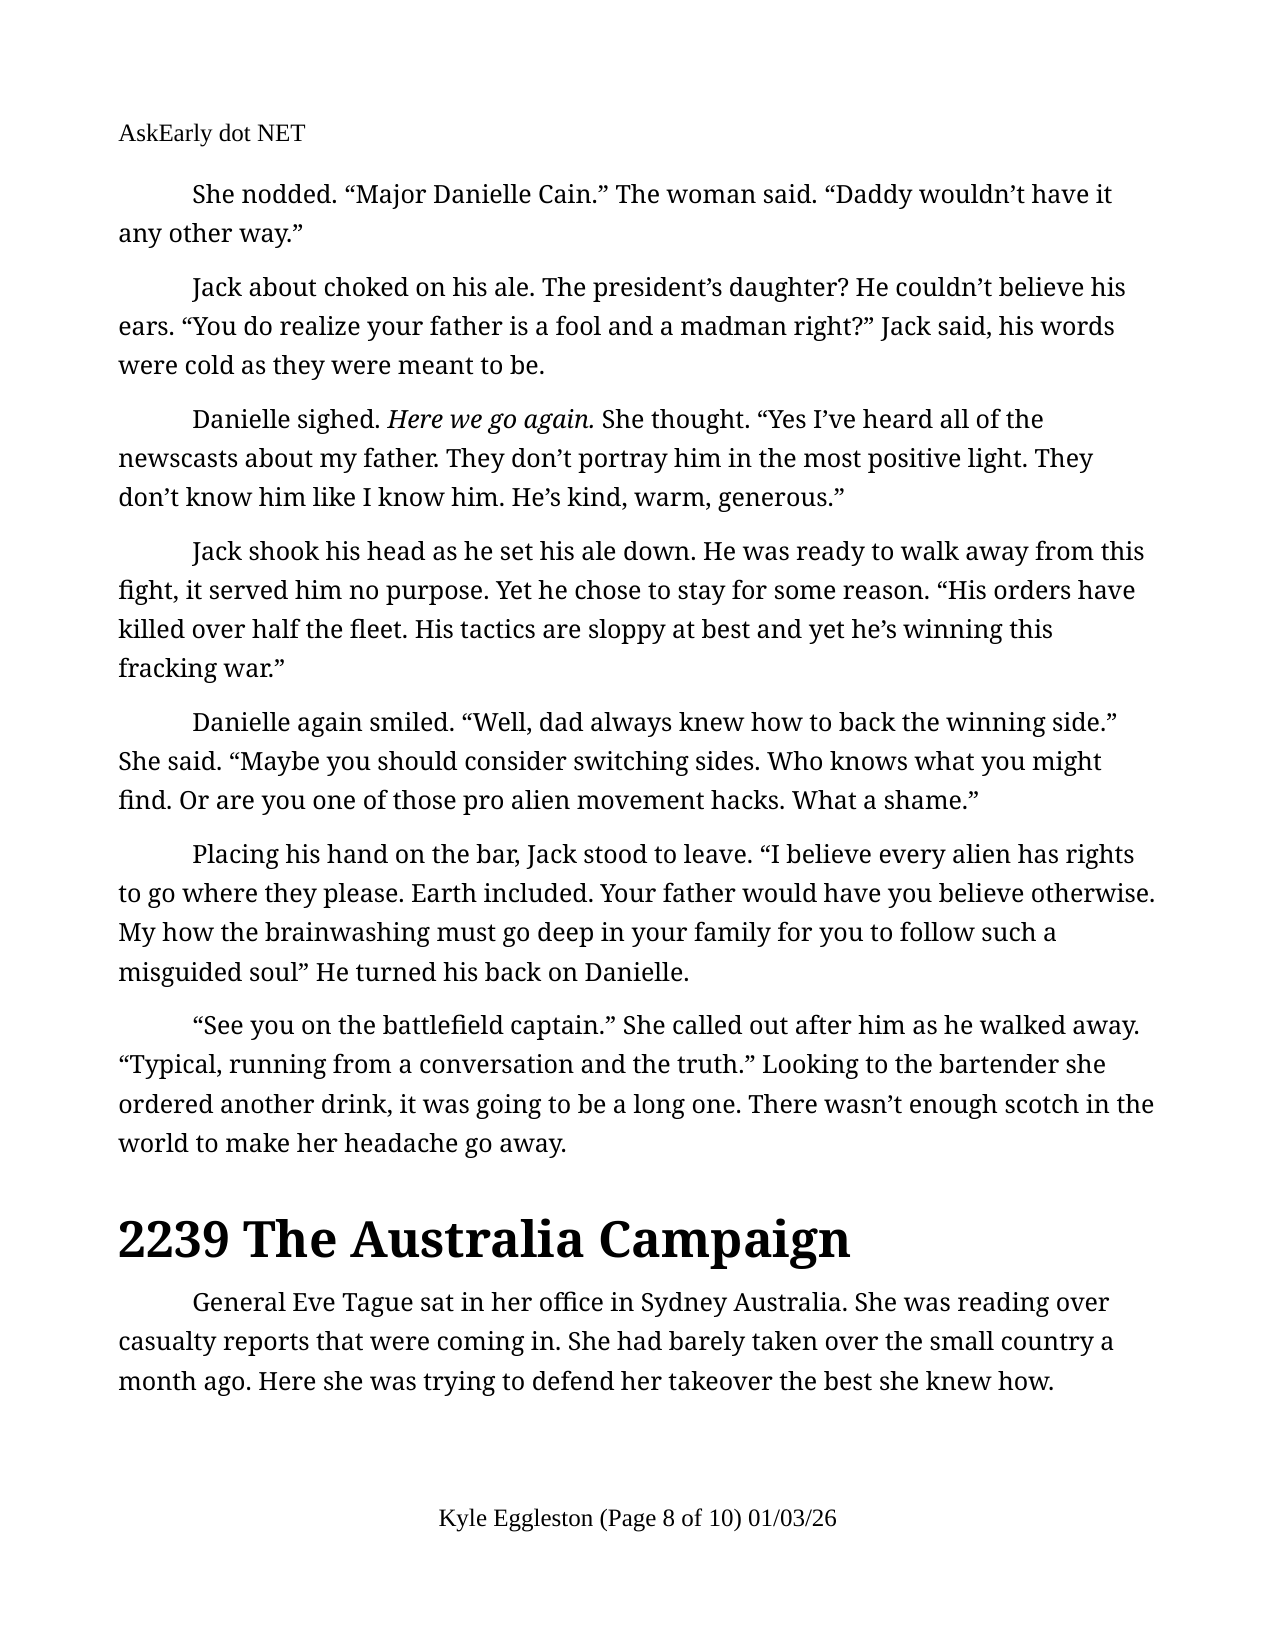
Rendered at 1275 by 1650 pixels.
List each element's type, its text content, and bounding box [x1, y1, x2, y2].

subtitle 2239 The Australia Campaign [118, 1204, 1157, 1272]
text Jack about choked on his ale. The president’s daughter? He couldn’t believe his ears. “You do realize your father is a fool and a madman right?” Jack said, his words were cold as they were meant to be. [118, 269, 1157, 382]
text Jack shook his head as he set his ale down. He was ready to walk away from this fight, it served him no purpose. Yet he chose to stay for some reason. “His orders have killed over half the fleet. His tactics are sloppy at best and yet he’s winning this fracking war.” [118, 533, 1157, 685]
text She nodded. “Major Danielle Cain.” The woman said. “Daddy wouldn’t have it any other way.” [118, 176, 1157, 249]
text “See you on the battlefield captain.” She called out after him as he walked away. “Typical, running from a conversation and the truth.” Looking to the bartender she ordered another drink, it was going to be a long one. There wasn’t enough scotch in the world to make her headache go away. [118, 1008, 1157, 1159]
text Danielle again smiled. “Well, dad always knew how to back the winning side.” She said. “Maybe you should consider switching sides. Who knows what you might find. Or are you one of those pro alien movement hacks. What a shame.” [118, 705, 1157, 817]
text General Eve Tague sat in her office in Sydney Australia. She was reading over casualty reports that were coming in. She had barely taken over the small country a month ago. Here she was trying to defend her takeover the best she knew how. [118, 1285, 1157, 1397]
text Placing his hand on the bar, Jack stood to leave. “I believe every alien has rights to go where they please. Earth included. Your father would have you believe otherwise. My how the brainwashing must go deep in your family for you to follow such a misguided soul” He turned his back on Danielle. [118, 837, 1157, 988]
text Danielle sighed. Here we go again. She thought. “Yes I’ve heard all of the newscasts about my father. They don’t portray him in the most positive light. They don’t know him like I know him. He’s kind, warm, generous.” [118, 401, 1157, 514]
